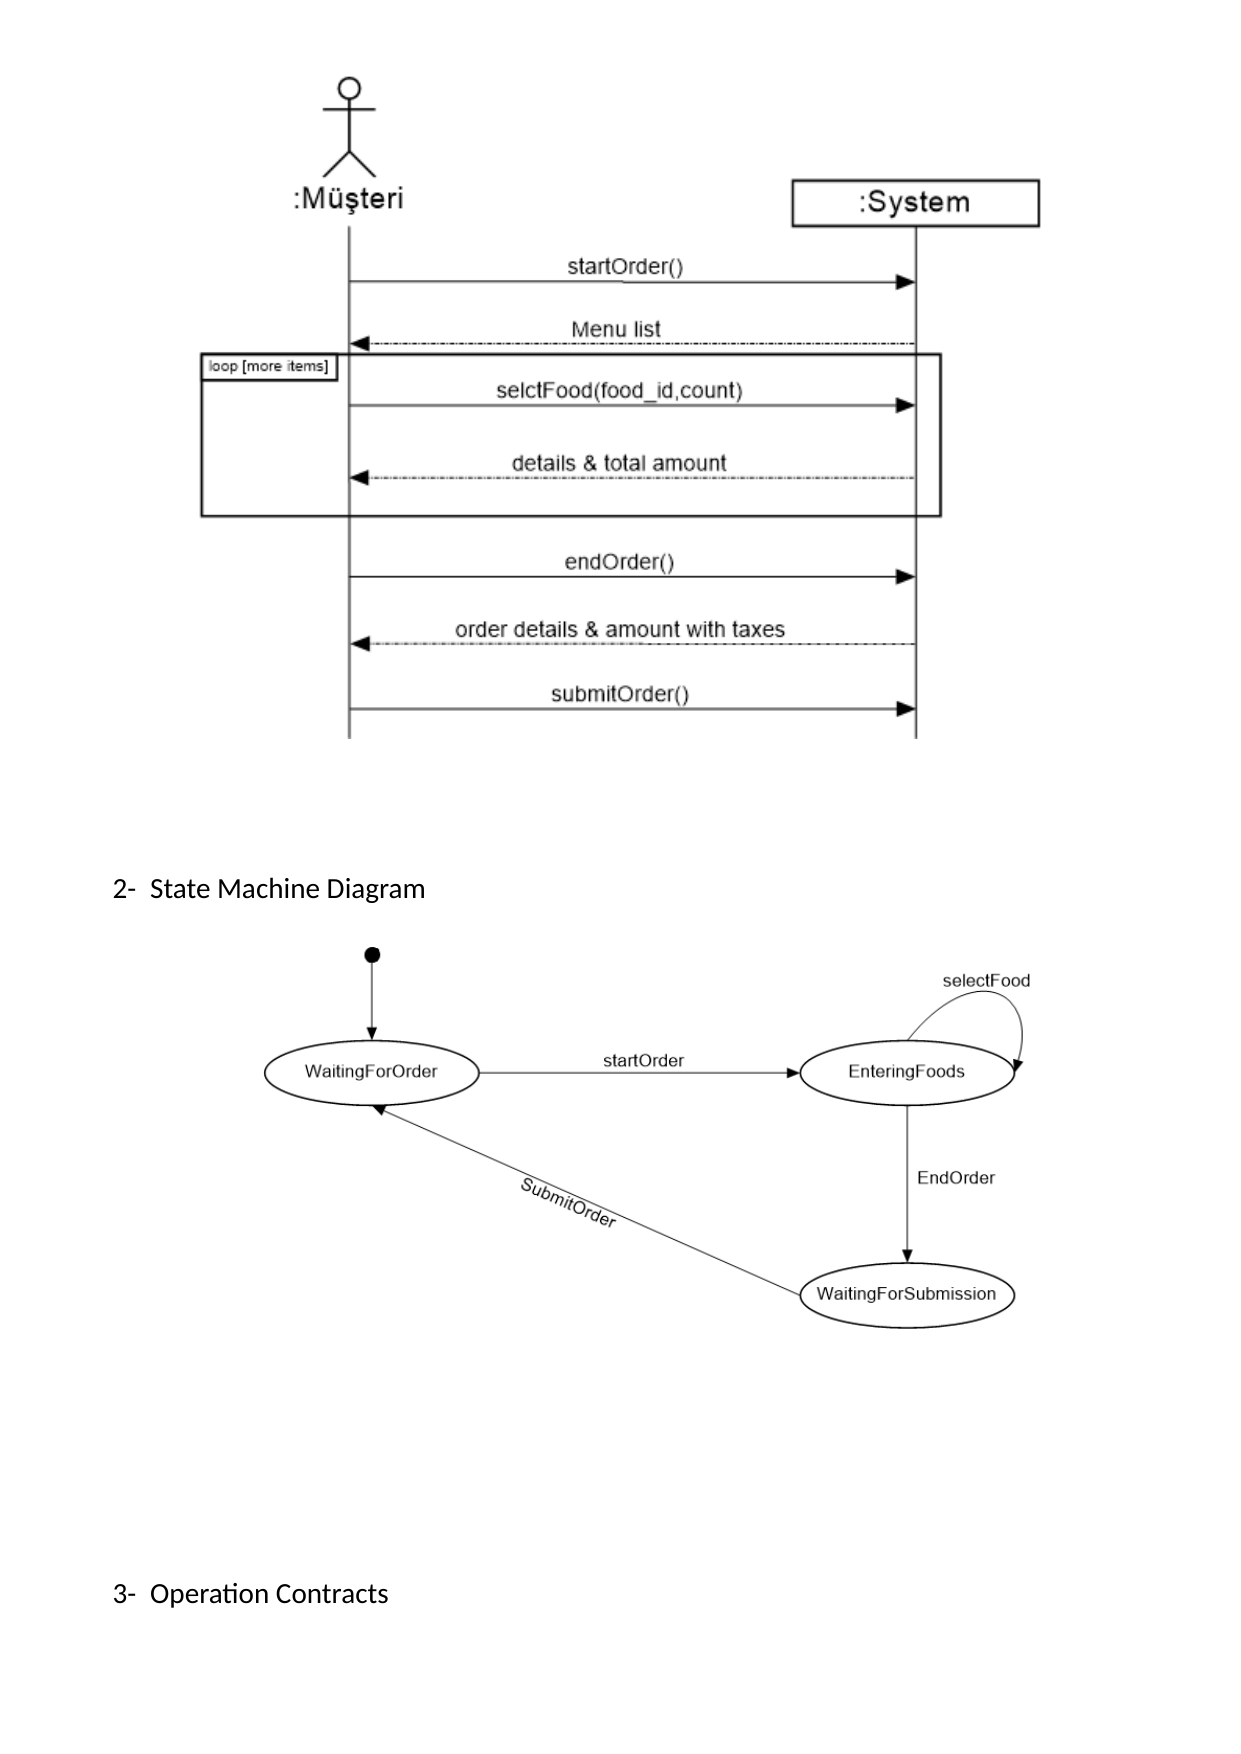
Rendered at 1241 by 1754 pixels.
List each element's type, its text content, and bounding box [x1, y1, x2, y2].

subtitle State Machine Diagram [112, 870, 1165, 905]
subtitle Operation Contracts [112, 1575, 1165, 1611]
picture [198, 75, 1041, 739]
picture [262, 946, 1053, 1330]
